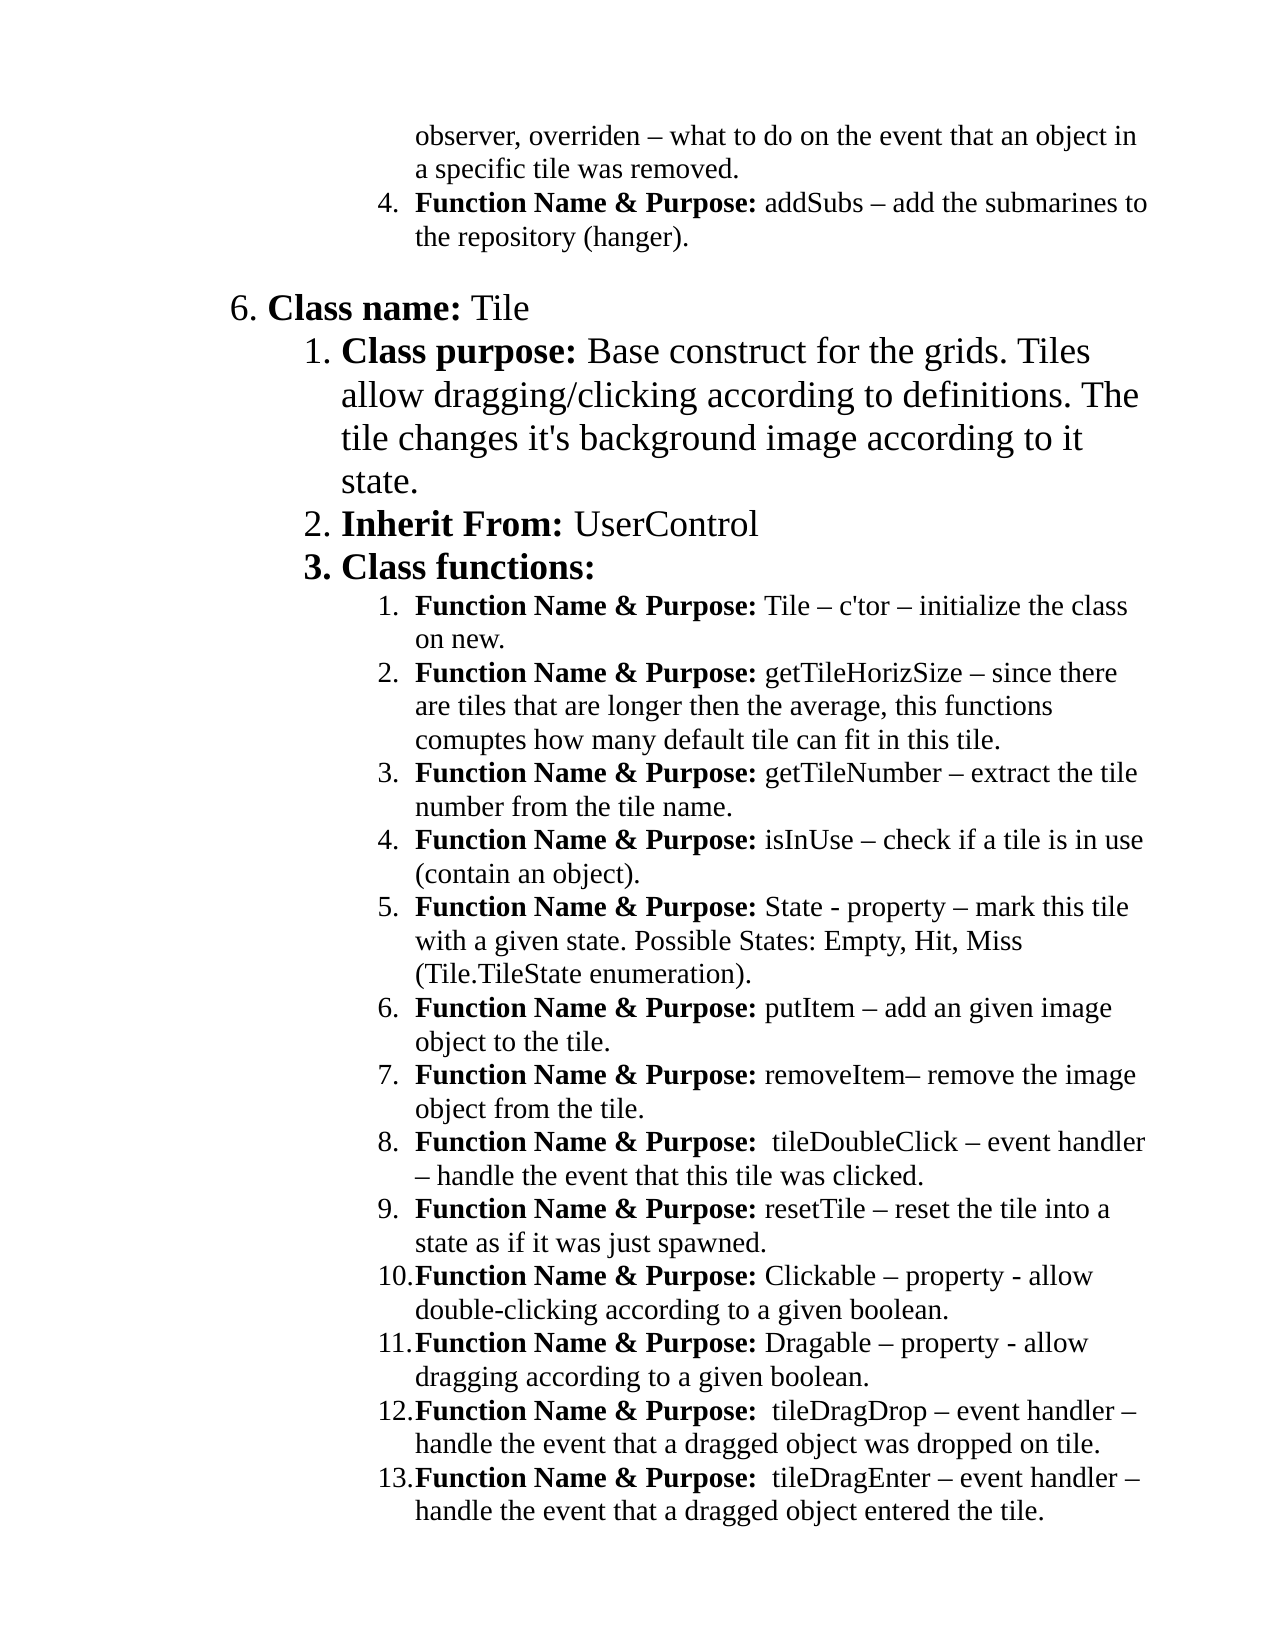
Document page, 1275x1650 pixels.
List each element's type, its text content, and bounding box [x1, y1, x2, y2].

list Class functions: [303, 544, 1157, 588]
list Function Name & Purpose: State - property – mark this tile with a given state. Possible States: Empty, Hit, Miss (Tile.TileState enumeration). [377, 889, 1157, 990]
list Function Name & Purpose: putItem – add an given image object to the tile. [377, 990, 1157, 1057]
list Function Name & Purpose: Dragable – property - allow dragging according to a given boolean. [377, 1326, 1157, 1393]
list Class purpose: Base construct for the grids. Tiles allow dragging/clicking according to definitions. The tile changes it's background image according to it state. [303, 329, 1157, 501]
list Function Name & Purpose: addSubs – add the submarines to the repository (hanger). [377, 185, 1157, 252]
list Function Name & Purpose: getTileNumber – extract the tile number from the tile name. [377, 755, 1157, 822]
list Function Name & Purpose: tileDoubleClick – event handler – handle the event that this tile was clicked. [377, 1124, 1157, 1191]
list Function Name & Purpose: Tile – c'tor – initialize the class on new. [377, 588, 1157, 655]
list Function Name & Purpose: Clickable – property - allow double-clicking according to a given boolean. [377, 1258, 1157, 1326]
list Inherit From: UserControl [303, 501, 1157, 544]
list Class name: Tile [229, 286, 1157, 329]
list observer, overriden – what to do on the event that an object in a specific tile was removed. [377, 118, 1157, 185]
list Function Name & Purpose: resetTile – reset the tile into a state as if it was just spawned. [377, 1191, 1157, 1258]
list Function Name & Purpose: isInUse – check if a tile is in use (contain an object). [377, 822, 1157, 889]
list Function Name & Purpose: getTileHorizSize – since there are tiles that are longer then the average, this functions comuptes how many default tile can fit in this tile. [377, 655, 1157, 755]
list Function Name & Purpose: tileDragEnter – event handler – handle the event that a dragged object entered the tile. [377, 1460, 1157, 1527]
list Function Name & Purpose: removeItem– remove the image object from the tile. [377, 1057, 1157, 1124]
list Function Name & Purpose: tileDragDrop – event handler – handle the event that a dragged object was dropped on tile. [377, 1393, 1157, 1460]
